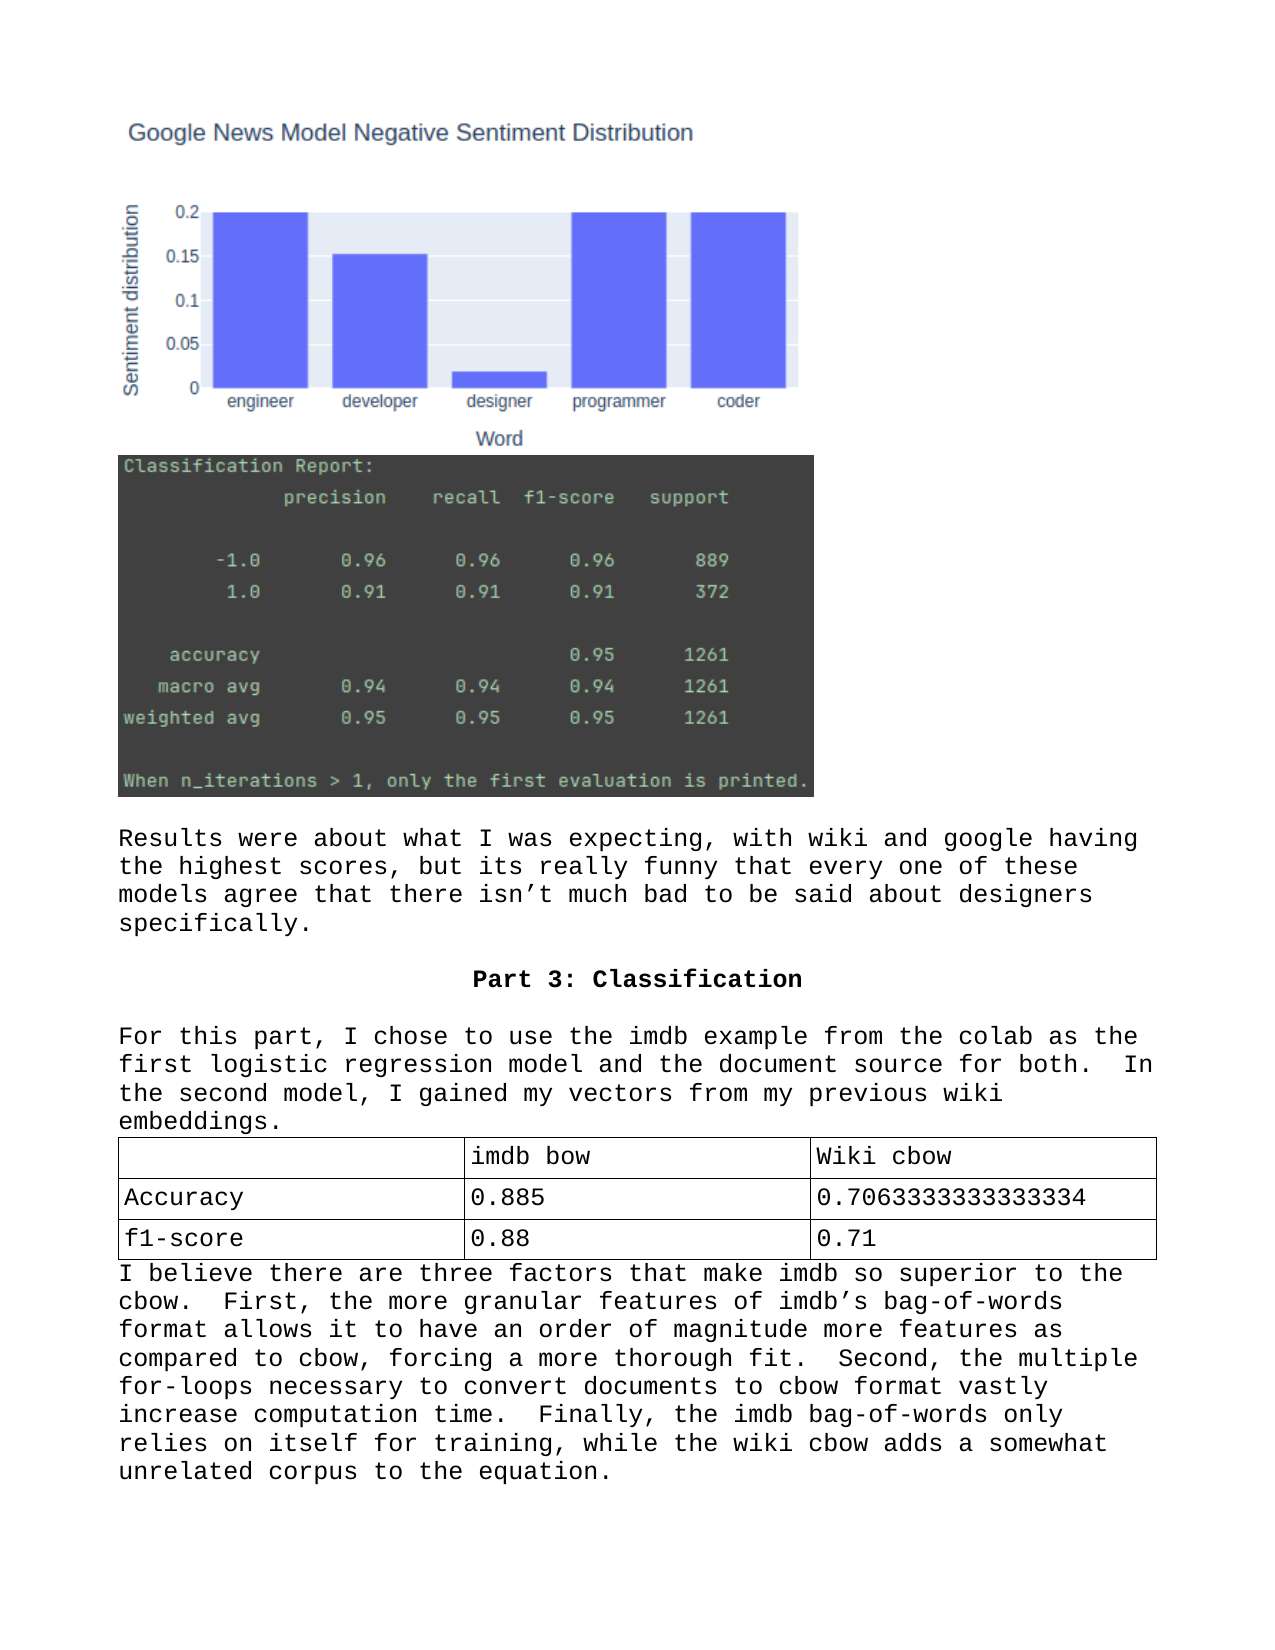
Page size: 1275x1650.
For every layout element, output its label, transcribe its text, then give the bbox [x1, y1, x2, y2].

table_cell Accuracy [119, 1179, 464, 1218]
table_cell 0.885 [465, 1179, 810, 1218]
table_header [119, 1138, 464, 1178]
text For this part, I chose to use the imdb example from the colab as the first logistic regression model and the document source for both. In the second model, I gained my vectors from my previous wiki embeddings. [118, 1023, 1157, 1137]
table_cell 0.88 [465, 1220, 810, 1259]
text Part 3: Classification [118, 967, 1157, 995]
table_cell 0.71 [811, 1220, 1156, 1259]
picture [118, 118, 814, 797]
text I believe there are three factors that make imdb so superior to the cbow. First, the more granular features of imdb’s bag-of-words format allows it to have an order of magnitude more features as compared to cbow, forcing a more thorough fit. Second, the multiple for-loops necessary to convert documents to cbow format vastly increase computation time. Finally, the imdb bag-of-words only relies on itself for training, while the wiki cbow adds a somewhat unrelated corpus to the equation. [118, 1260, 1157, 1487]
table_header imdb bow [465, 1138, 810, 1178]
table_header Wiki cbow [811, 1138, 1156, 1178]
table_cell f1-score [119, 1220, 464, 1259]
text Results were about what I was expecting, with wiki and google having the highest scores, but its really funny that every one of these models agree that there isn’t much bad to be said about designers specifically. [118, 825, 1157, 938]
table_cell 0.7063333333333334 [811, 1179, 1156, 1218]
